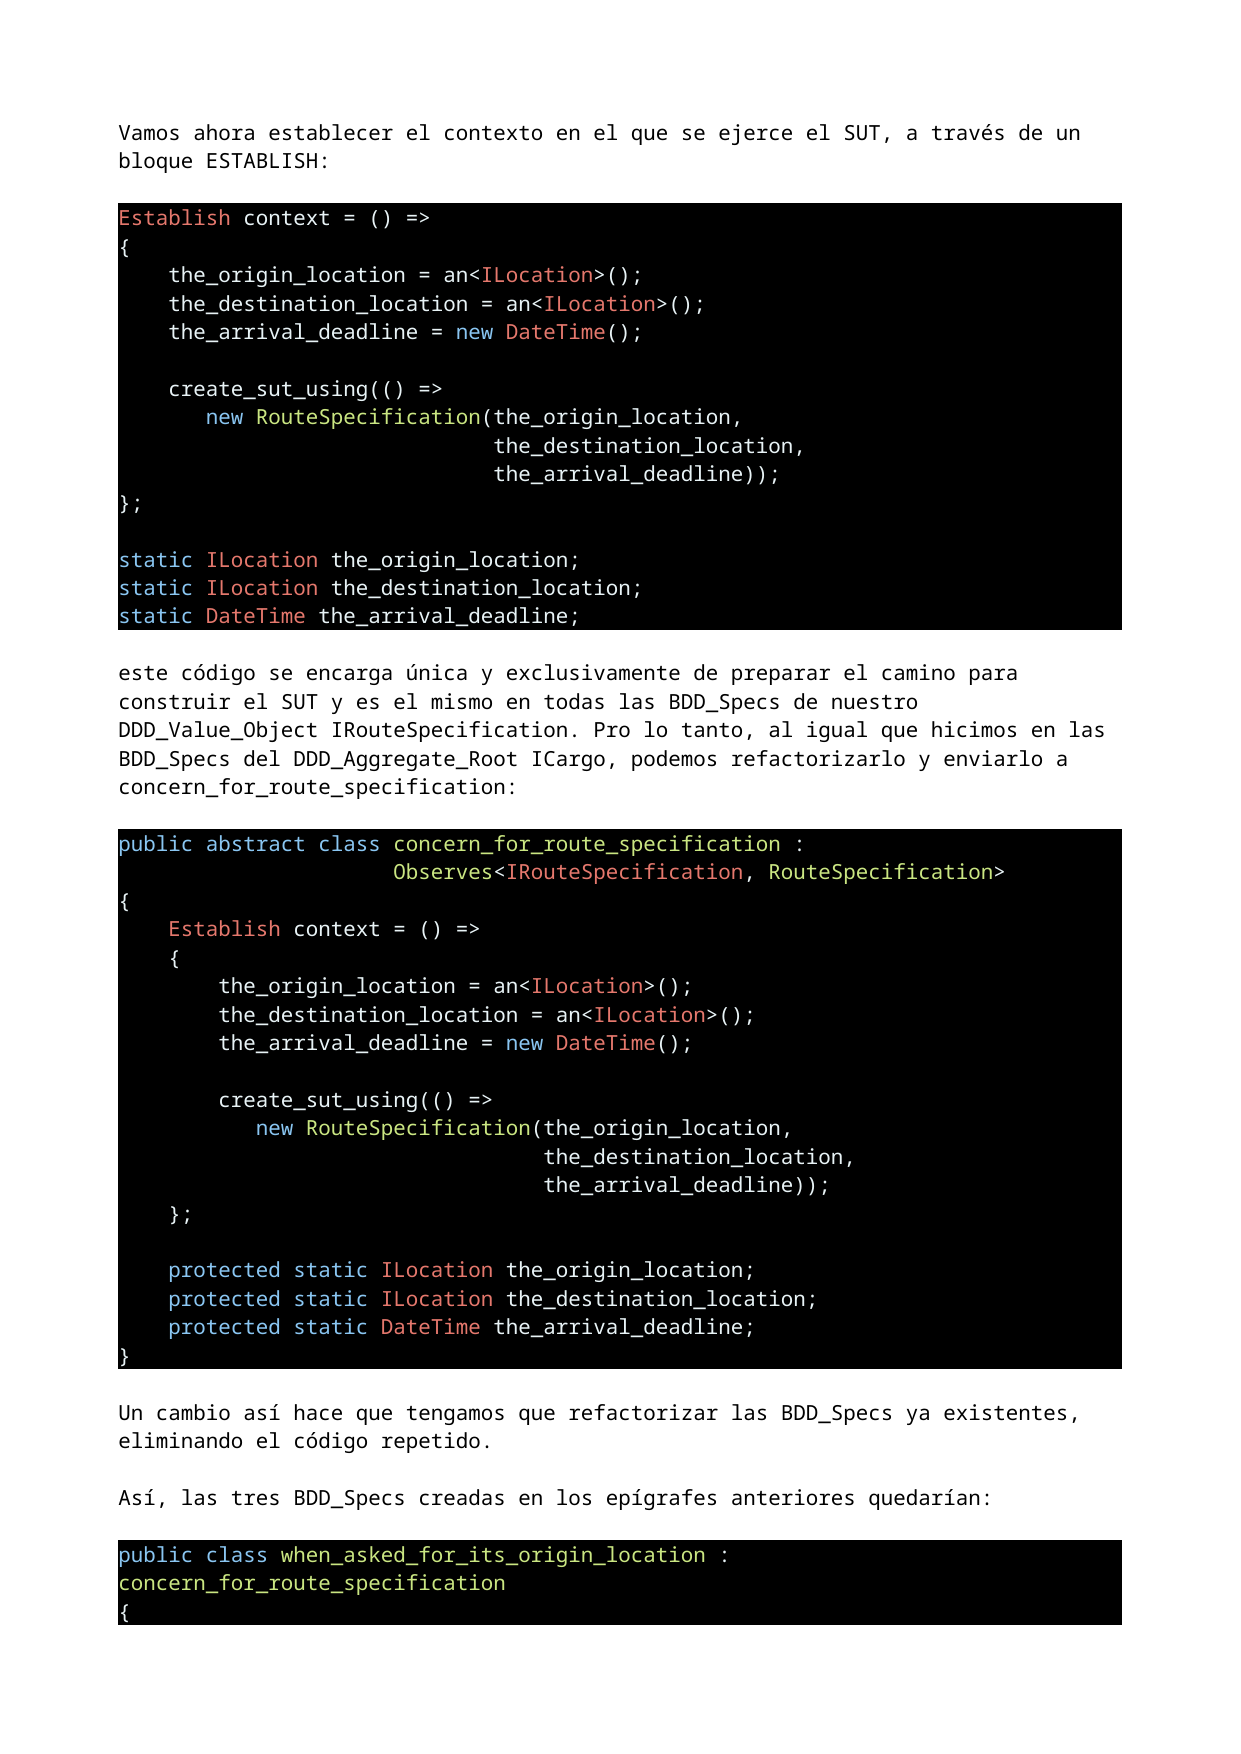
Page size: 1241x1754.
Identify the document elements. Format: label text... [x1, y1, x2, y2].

text static DateTime the_arrival_deadline; [118, 602, 1122, 630]
text { [118, 886, 1122, 914]
text the_destination_location, [118, 431, 1122, 459]
text public abstract class concern_for_route_specification : [118, 829, 1122, 857]
text { [118, 1597, 1122, 1625]
text the_destination_location = an<ILocation>(); [118, 1000, 1122, 1028]
text the_destination_location = an<ILocation>(); [118, 289, 1122, 317]
text the_arrival_deadline = new DateTime(); [118, 317, 1122, 346]
text }; [118, 1199, 1122, 1227]
text Un cambio así hace que tengamos que refactorizar las BDD_Specs ya existentes, eliminando el código repetido. [118, 1398, 1122, 1455]
text este código se encarga única y exclusivamente de preparar el camino para construir el SUT y es el mismo en todas las BDD_Specs de nuestro DDD_Value_Object IRouteSpecification. Pro lo tanto, al igual que hicimos en las BDD_Specs del DDD_Aggregate_Root ICargo, podemos refactorizarlo y enviarlo a concern_for_route_specification: [118, 658, 1122, 801]
text create_sut_using(() => [118, 1085, 1122, 1113]
text Establish context = () => [118, 203, 1122, 232]
text the_origin_location = an<ILocation>(); [118, 260, 1122, 289]
text the_origin_location = an<ILocation>(); [118, 971, 1122, 1000]
text the_arrival_deadline)); [118, 1170, 1122, 1199]
text the_arrival_deadline = new DateTime(); [118, 1028, 1122, 1057]
text { [118, 943, 1122, 971]
text } [118, 1341, 1122, 1369]
text Vamos ahora establecer el contexto en el que se ejerce el SUT, a través de un bloque ESTABLISH: [118, 118, 1122, 175]
text the_destination_location, [118, 1142, 1122, 1170]
text static ILocation the_destination_location; [118, 573, 1122, 602]
text Observes<IRouteSpecification, RouteSpecification> [118, 857, 1122, 886]
text Así, las tres BDD_Specs creadas en los epígrafes anteriores quedarían: [118, 1483, 1122, 1512]
text protected static ILocation the_origin_location; [118, 1256, 1122, 1284]
text static ILocation the_origin_location; [118, 545, 1122, 573]
text protected static ILocation the_destination_location; [118, 1284, 1122, 1312]
text protected static DateTime the_arrival_deadline; [118, 1312, 1122, 1341]
text create_sut_using(() => [118, 374, 1122, 402]
text the_arrival_deadline)); [118, 459, 1122, 488]
text }; [118, 488, 1122, 516]
text new RouteSpecification(the_origin_location, [118, 402, 1122, 431]
text { [118, 232, 1122, 260]
text public class when_asked_for_its_origin_location : concern_for_route_specification [118, 1540, 1122, 1597]
text new RouteSpecification(the_origin_location, [118, 1113, 1122, 1142]
text Establish context = () => [118, 914, 1122, 943]
